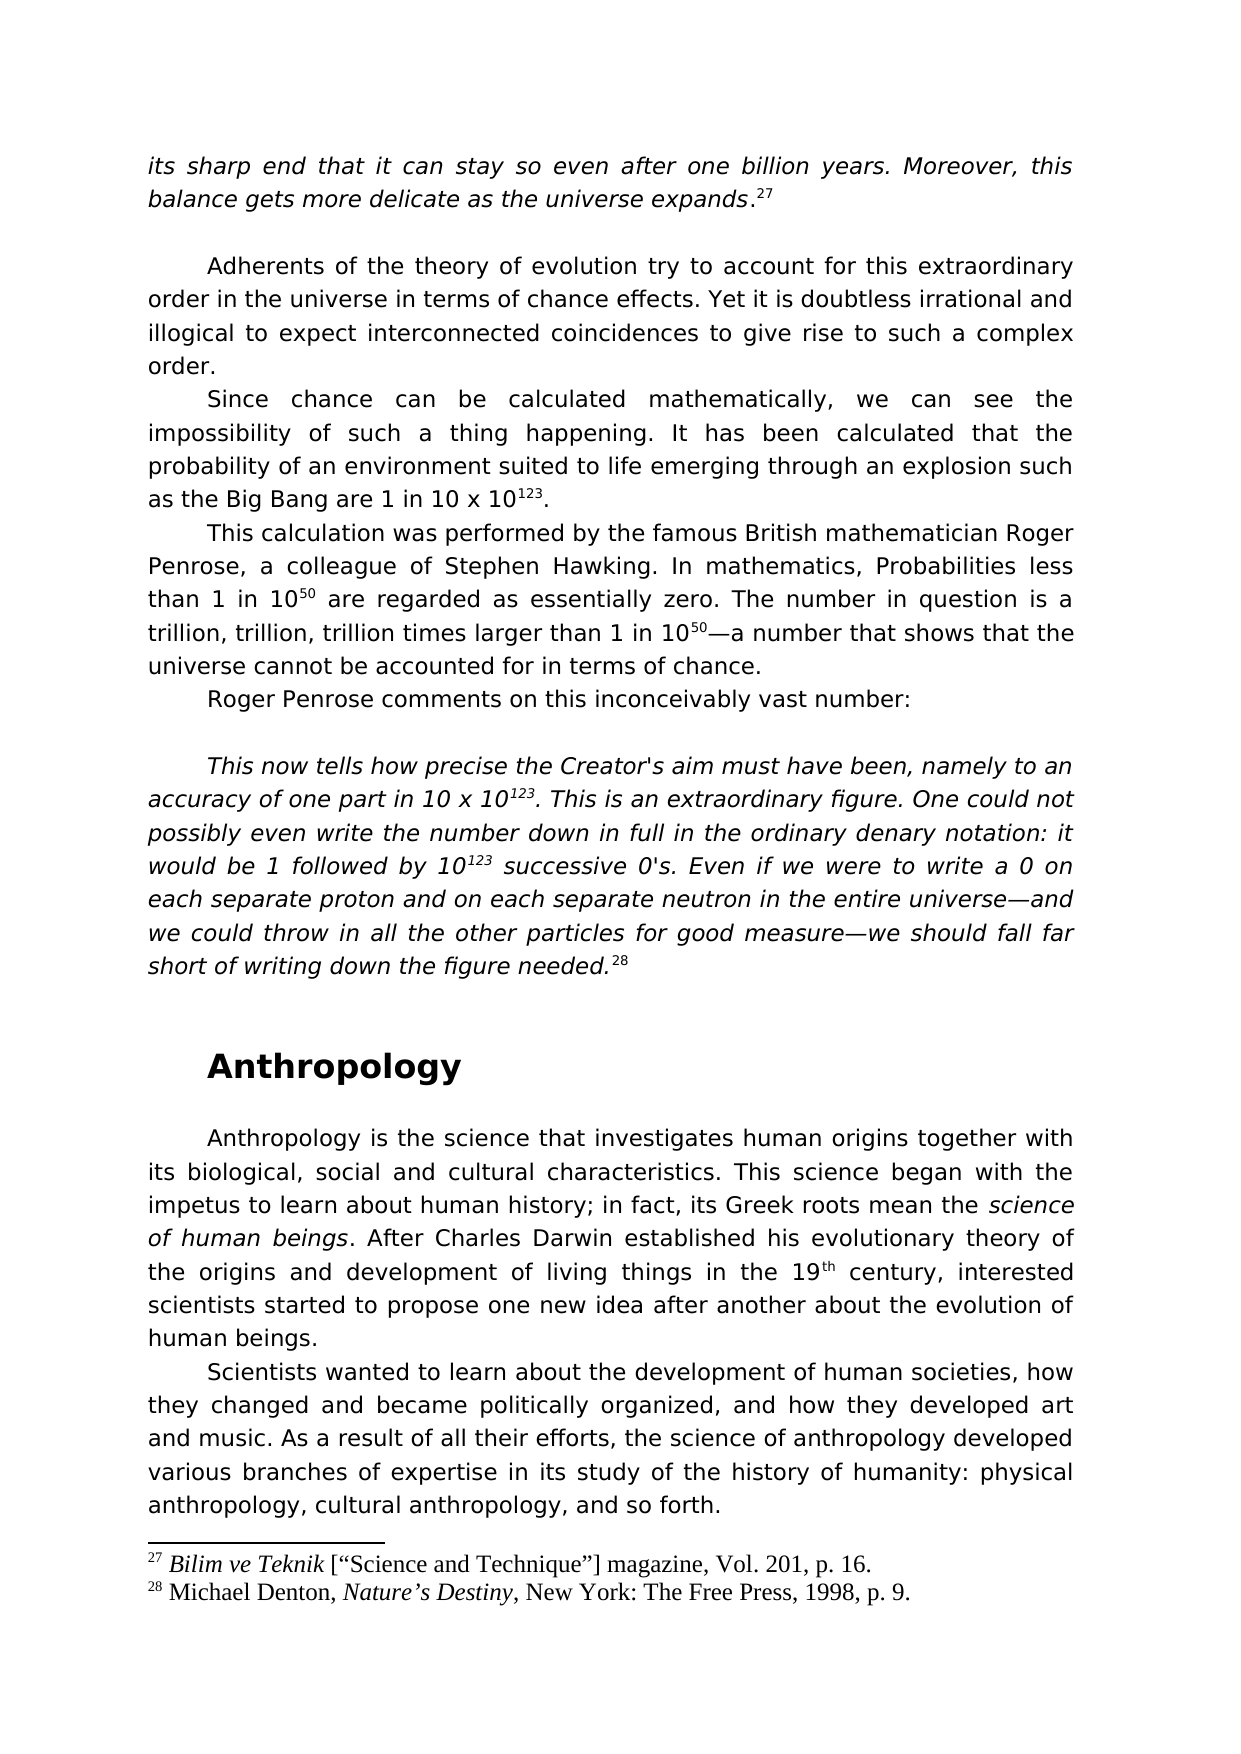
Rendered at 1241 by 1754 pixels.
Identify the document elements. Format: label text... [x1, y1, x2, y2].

text Scientists wanted to learn about the development of human societies, how they changed and became politically organized, and how they developed art and music. As a result of all their efforts, the science of anthropology developed various branches of expertise in its study of the history of humanity: physical anthropology, cultural anthropology, and so forth. [148, 1353, 1075, 1520]
text Michael Denton, Nature’s Destiny, New York: The Free Press, 1998, p. 9. [148, 1577, 1092, 1606]
text Anthropology is the science that investigates human origins together with its biological, social and cultural characteristics. This science began with the impetus to learn about human history; in fact, its Greek roots mean the science of human beings. After Charles Darwin established his evolutionary theory of the origins and development of living things in the 19th century, interested scientists started to propose one new idea after another about the evolution of human beings. [148, 1120, 1075, 1353]
text Bilim ve Teknik [“Science and Technique”] magazine, Vol. 201, p. 16. [148, 1549, 1092, 1577]
text Anthropology [148, 1048, 1075, 1087]
text This calculation was performed by the famous British mathematician Roger Penrose, a colleague of Stephen Hawking. In mathematics, Probabilities less than 1 in 1050 are regarded as essentially zero. The number in question is a trillion, trillion, trillion times larger than 1 in 1050—a number that shows that the universe cannot be accounted for in terms of chance. [148, 514, 1075, 681]
text Since chance can be calculated mathematically, we can see the impossibility of such a thing happening. It has been calculated that the probability of an environment suited to life emerging through an explosion such as the Big Bang are 1 in 10 x 10123. [148, 381, 1075, 514]
text This now tells how precise the Creator's aim must have been, namely to an accuracy of one part in 10 x 10123. This is an extraordinary figure. One could not possibly even write the number down in full in the ordinary denary notation: it would be 1 followed by 10123 successive 0's. Even if we were to write a 0 on each separate proton and on each separate neutron in the entire universe—and we could throw in all the other particles for good measure—we should fall far short of writing down the figure needed. [148, 748, 1075, 981]
text its sharp end that it can stay so even after one billion years. Moreover, this balance gets more delicate as the universe expands. [148, 148, 1075, 214]
text Adherents of the theory of evolution try to account for this extraordinary order in the universe in terms of chance effects. Yet it is doubtless irrational and illogical to expect interconnected coincidences to give rise to such a complex order. [148, 248, 1075, 381]
text Roger Penrose comments on this inconceivably vast number: [148, 681, 1075, 714]
